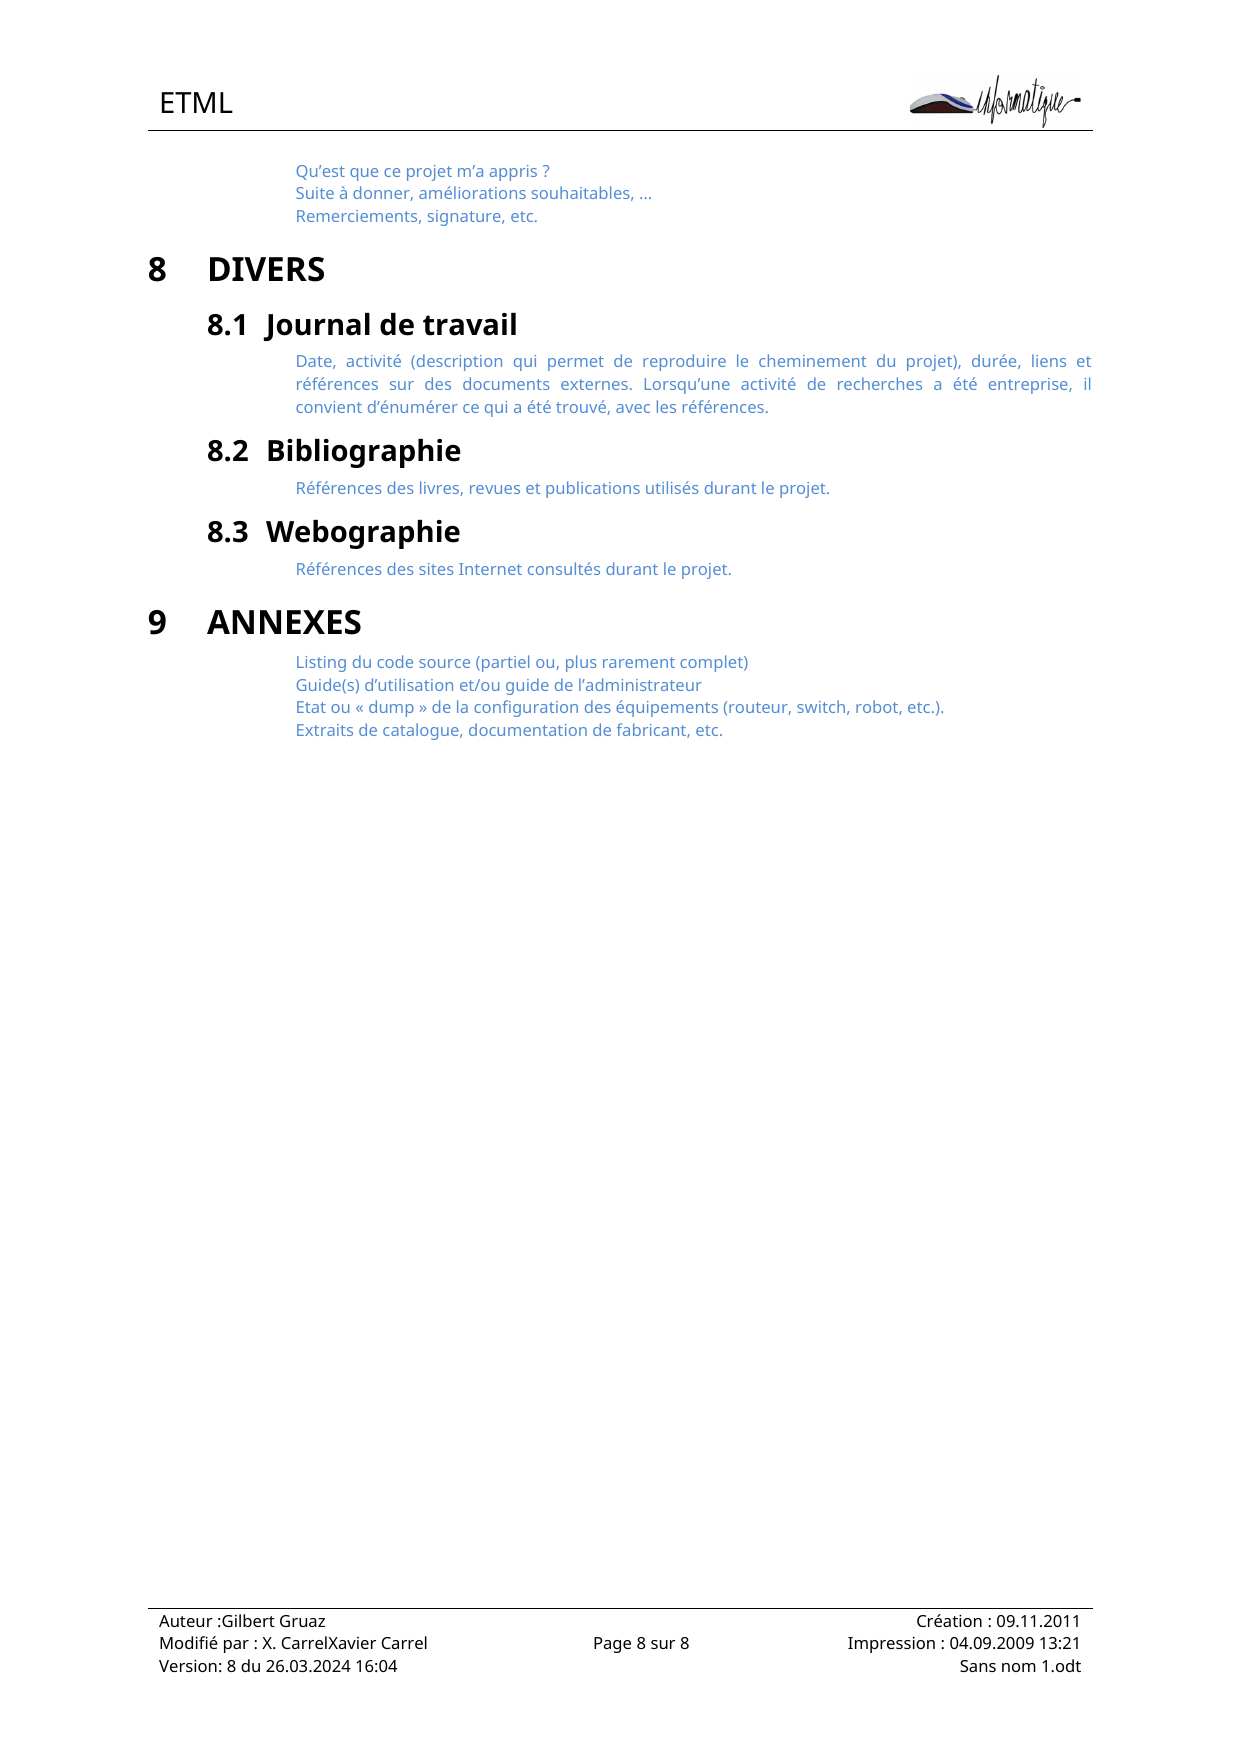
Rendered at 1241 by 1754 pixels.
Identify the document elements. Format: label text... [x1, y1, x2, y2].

text Remerciements, signature, etc. [295, 204, 1092, 227]
text Qu’est que ce projet m’a appris ? [295, 159, 1092, 182]
picture [909, 75, 1082, 128]
text Listing du code source (partiel ou, plus rarement complet) [295, 651, 1092, 673]
text Guide(s) d’utilisation et/ou guide de l’administrateur [295, 673, 1092, 696]
text Etat ou « dump » de la configuration des équipements (routeur, switch, robot, etc.). [295, 696, 1092, 719]
subtitle Divers [148, 246, 1092, 291]
subtitle Journal de travail [207, 304, 1092, 344]
subtitle Webographie [207, 512, 1092, 551]
subtitle Annexes [148, 599, 1092, 644]
text Extraits de catalogue, documentation de fabricant, etc. [295, 719, 1092, 742]
text Références des sites Internet consultés durant le projet. [295, 558, 1092, 580]
text Suite à donner, améliorations souhaitables, … [295, 182, 1092, 204]
subtitle Bibliographie [207, 431, 1092, 470]
text Références des livres, revues et publications utilisés durant le projet. [295, 476, 1092, 499]
text Date, activité (description qui permet de reproduire le cheminement du projet), durée, liens et références sur des documents externes. Lorsqu’une activité de recherches a été entreprise, il convient d’énumérer ce qui a été trouvé, avec les références. [295, 350, 1092, 418]
